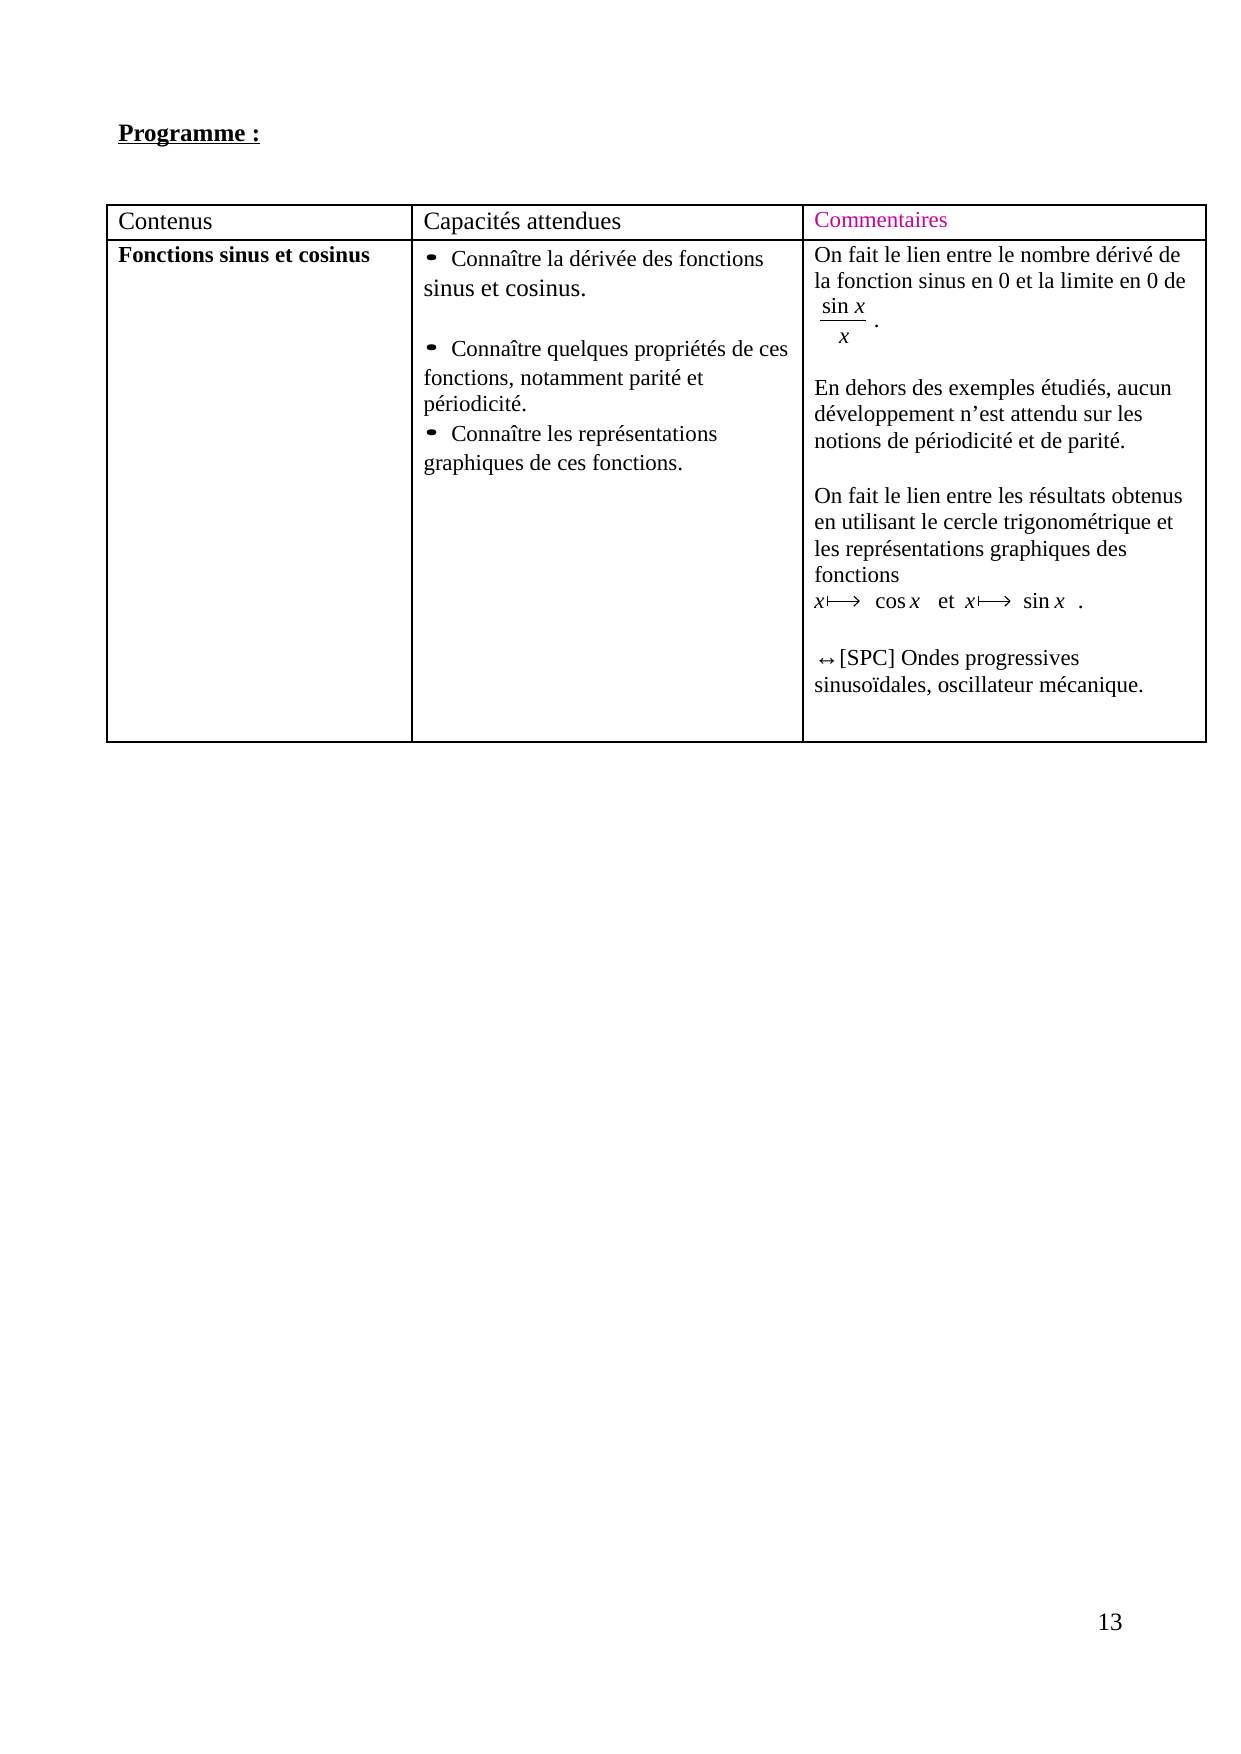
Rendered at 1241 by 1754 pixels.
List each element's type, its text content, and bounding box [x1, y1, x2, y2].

table_cell On fait le lien entre le nombre dérivé de la fonction sinus en 0 et la limite en 0 de . En dehors des exemples étudiés, aucun développement n’est attendu sur les notions de périodicité et de parité. On fait le lien entre les résultats obtenus en utilisant le cercle trigonométrique et les représentations graphiques des fonctions x et x . ↔[SPC] Ondes progressives sinusoïdales, oscillateur mécanique. [804, 241, 1205, 741]
table_header Commentaires [804, 206, 1205, 239]
table_header Capacités attendues [413, 206, 802, 239]
text Programme : [118, 118, 1122, 147]
table_cell Fonctions sinus et cosinus [108, 241, 411, 741]
table_cell • Connaître la dérivée des fonctions sinus et cosinus. • Connaître quelques propriétés de ces fonctions, notamment parité et périodicité. • Connaître les représentations graphiques de ces fonctions. [413, 241, 802, 741]
table_header Contenus [108, 206, 411, 239]
